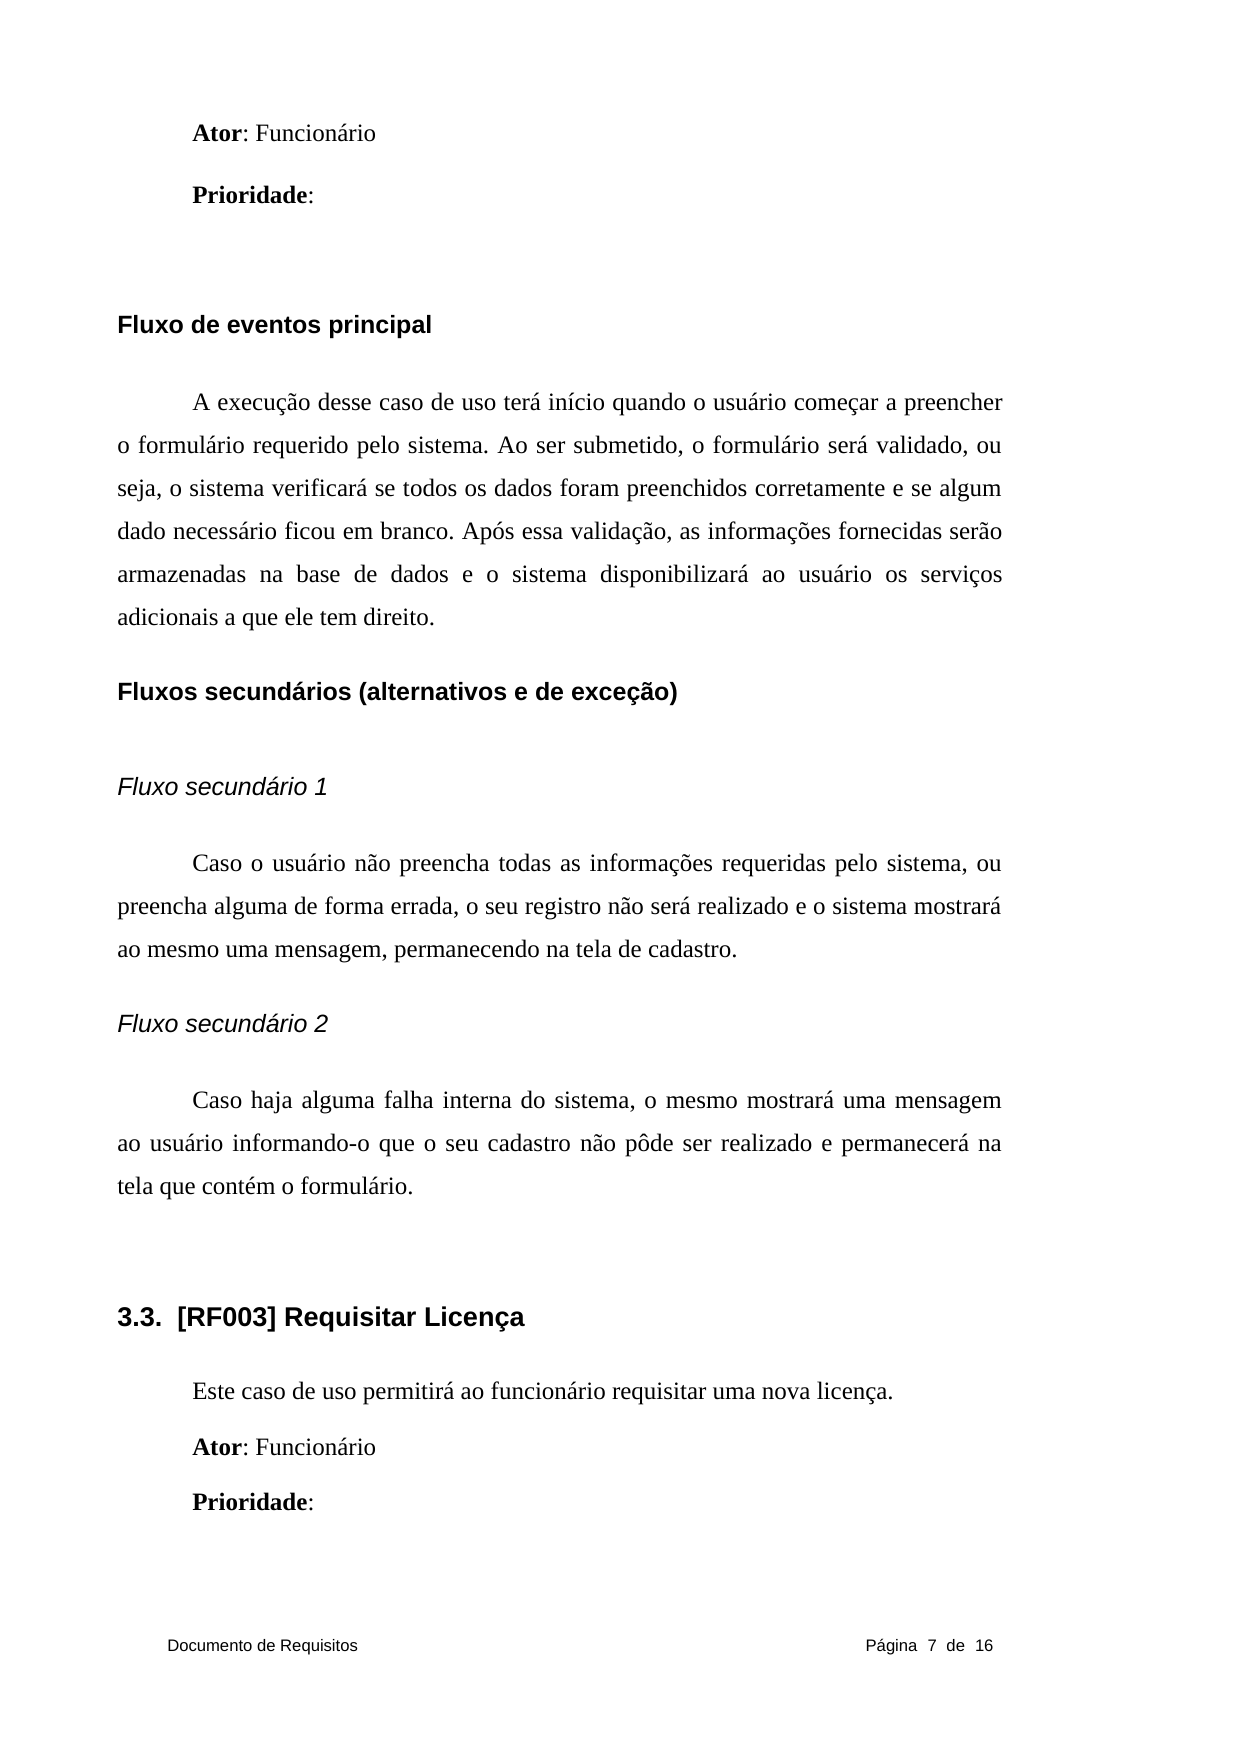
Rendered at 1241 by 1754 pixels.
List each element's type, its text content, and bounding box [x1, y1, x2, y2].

subtitle Fluxos secundários (alternativos e de exceção) [117, 677, 1003, 705]
text Ator: Funcionário [117, 118, 1003, 147]
subtitle Fluxo secundário 1 [117, 772, 1003, 800]
text A execução desse caso de uso terá início quando o usuário começar a preencher o formulário requerido pelo sistema. Ao ser submetido, o formulário será validado, ou seja, o sistema verificará se todos os dados foram preenchidos corretamente e se algum dado necessário ficou em branco. Após essa validação, as informações fornecidas serão armazenadas na base de dados e o sistema disponibilizará ao usuário os serviços adicionais a que ele tem direito. [117, 387, 1003, 631]
text Ator: Funcionário [117, 1432, 1003, 1460]
text Prioridade: [117, 1487, 1003, 1516]
subtitle Fluxo secundário 2 [117, 1008, 1003, 1037]
text Este caso de uso permitirá ao funcionário requisitar uma nova licença. [117, 1376, 1003, 1405]
subtitle [RF003] Requisitar Licença [117, 1301, 1003, 1332]
text Caso o usuário não preencha todas as informações requeridas pelo sistema, ou preencha alguma de forma errada, o seu registro não será realizado e o sistema mostrará ao mesmo uma mensagem, permanecendo na tela de cadastro. [117, 848, 1003, 963]
text Caso haja alguma falha interna do sistema, o mesmo mostrará uma mensagem ao usuário informando-o que o seu cadastro não pôde ser realizado e permanecerá na tela que contém o formulário. [117, 1085, 1003, 1200]
subtitle Fluxo de eventos principal [117, 310, 1003, 339]
text Prioridade: [117, 180, 1003, 209]
